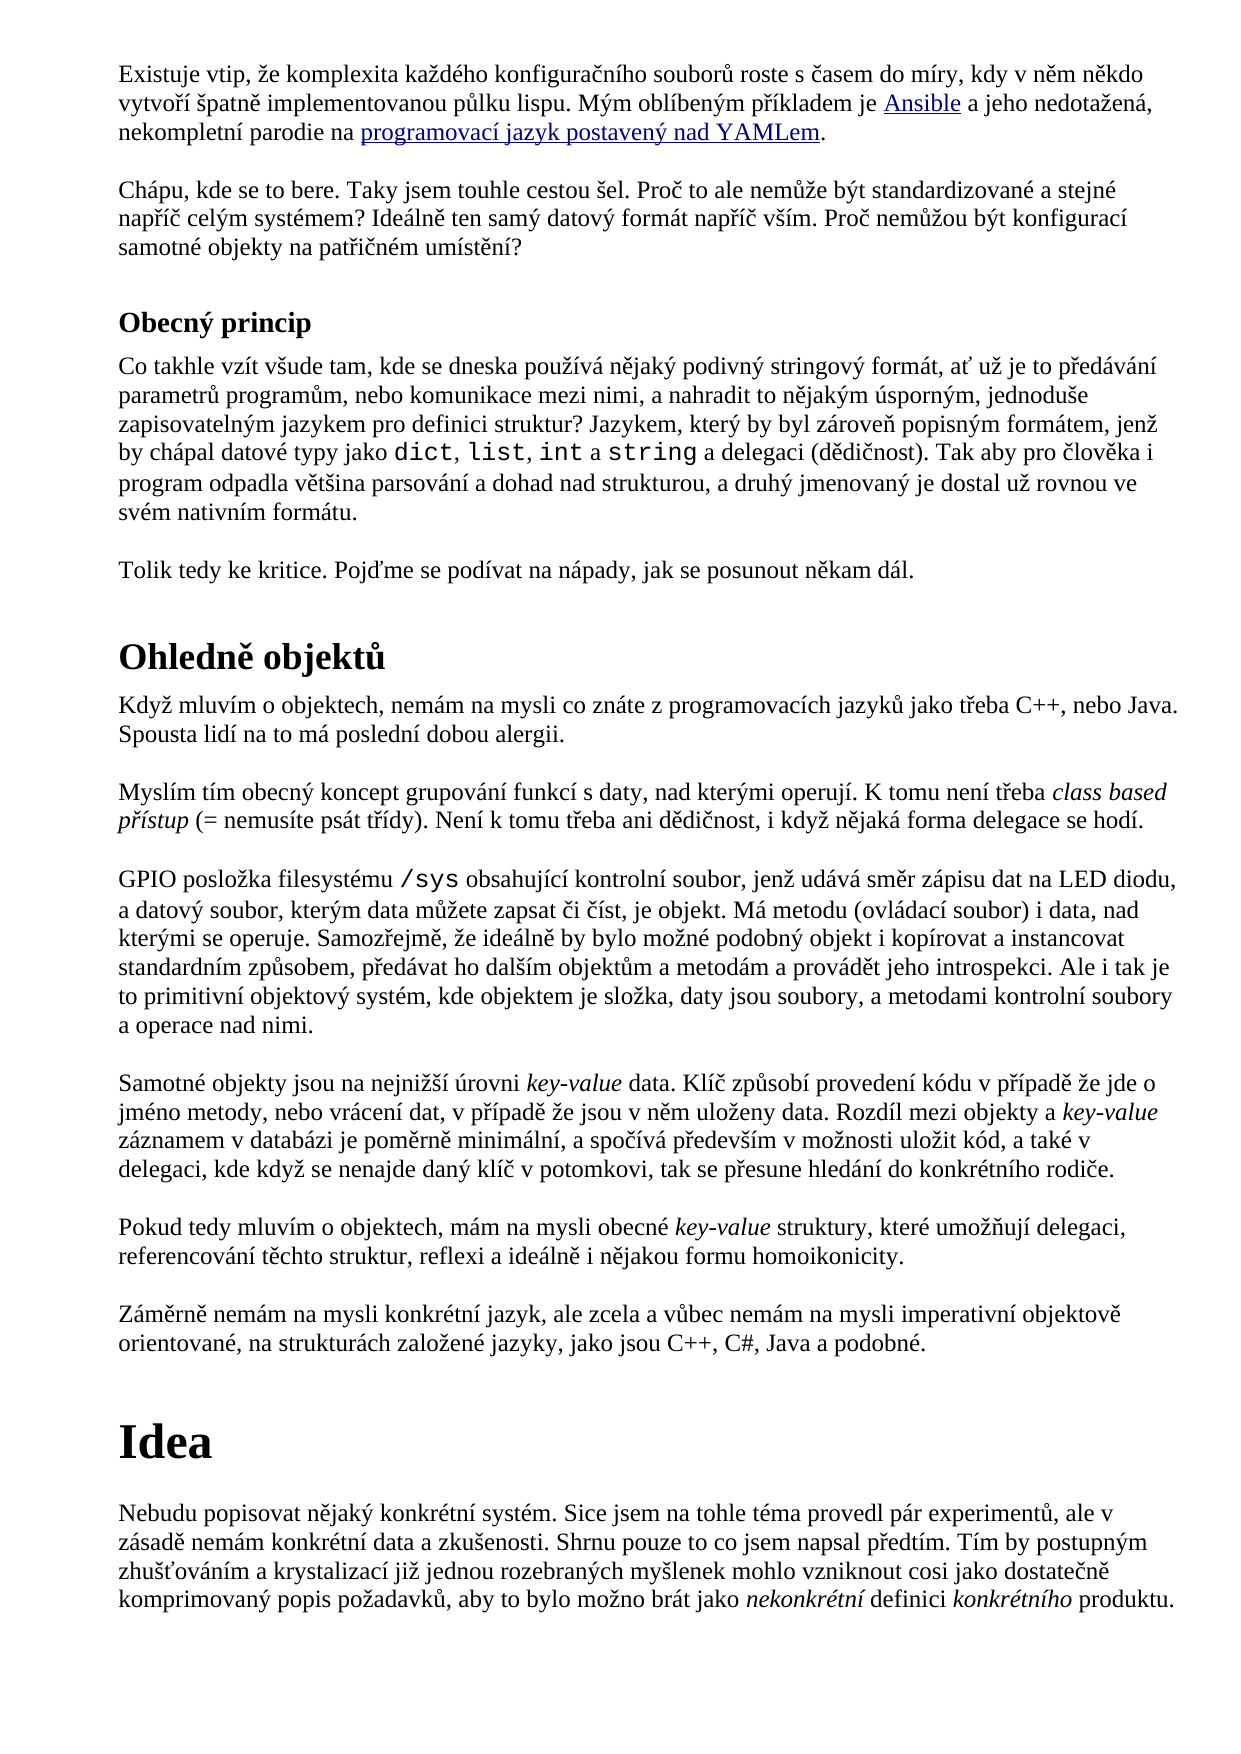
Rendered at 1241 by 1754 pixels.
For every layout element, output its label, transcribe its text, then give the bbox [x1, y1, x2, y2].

text Samotné objekty jsou na nejnižší úrovni key-value data. Klíč způsobí provedení kódu v případě že jde o jméno metody, nebo vrácení dat, v případě že jsou v něm uloženy data. Rozdíl mezi objekty a key-value záznamem v databázi je poměrně minimální, a spočívá především v možnosti uložit kód, a také v delegaci, kde když se nenajde daný klíč v potomkovi, tak se přesune hledání do konkrétního rodiče. [118, 1068, 1181, 1183]
text Co takhle vzít všude tam, kde se dneska používá nějaký podivný stringový formát, ať už je to předávání parametrů programům, nebo komunikace mezi nimi, a nahradit to nějakým úsporným, jednoduše zapisovatelným jazykem pro definici struktur? Jazykem, který by byl zároveň popisným formátem, jenž by chápal datové typy jako dict, list, int a string a delegaci (dědičnost). Tak aby pro člověka i program odpadla většina parsování a dohad nad strukturou, a druhý jmenovaný je dostal už rovnou ve svém nativním formátu. [118, 351, 1181, 526]
text Když mluvím o objektech, nemám na mysli co znáte z programovacích jazyků jako třeba C++, nebo Java. Spousta lidí na to má poslední dobou alergii. [118, 690, 1181, 747]
text Záměrně nemám na mysli konkrétní jazyk, ale zcela a vůbec nemám na mysli imperativní objektově orientované, na strukturách založené jazyky, jako jsou C++, C#, Java a podobné. [118, 1299, 1181, 1357]
text Pokud tedy mluvím o objektech, mám na mysli obecné key-value struktury, které umožňují delegaci, referencování těchto struktur, reflexi a ideálně i nějakou formu homoikonicity. [118, 1212, 1181, 1270]
text Chápu, kde se to bere. Taky jsem touhle cestou šel. Proč to ale nemůže být standardizované a stejné napříč celým systémem? Ideálně ten samý datový formát napříč vším. Proč nemůžou být konfigurací samotné objekty na patřičném umístění? [118, 175, 1181, 261]
text Nebudu popisovat nějaký konkrétní systém. Sice jsem na tohle téma provedl pár experimentů, ale v zásadě nemám konkrétní data a zkušenosti. Shrnu pouze to co jsem napsal předtím. Tím by postupným zhušťováním a krystalizací již jednou rozebraných myšlenek mohlo vzniknout cosi jako dostatečně komprimovaný popis požadavků, aby to bylo možno brát jako nekonkrétní definici konkrétního produktu. [118, 1498, 1181, 1613]
subtitle Idea [118, 1411, 1181, 1469]
text Myslím tím obecný koncept grupování funkcí s daty, nad kterými operují. K tomu není třeba class based přístup (= nemusíte psát třídy). Není k tomu třeba ani dědičnost, i když nějaká forma delegace se hodí. [118, 777, 1181, 834]
text Tolik tedy ke kritice. Pojďme se podívat na nápady, jak se posunout někam dál. [118, 555, 1181, 584]
text Existuje vtip, že komplexita každého konfiguračního souborů roste s časem do míry, kdy v něm někdo vytvoří špatně implementovanou půlku lispu. Mým oblíbeným příkladem je Ansible a jeho nedotažená, nekompletní parodie na programovací jazyk postavený nad YAMLem. [118, 59, 1181, 145]
subtitle Obecný princip [118, 305, 1181, 339]
text GPIO posložka filesystému /sys obsahující kontrolní soubor, jenž udává směr zápisu dat na LED diodu, a datový soubor, kterým data můžete zapsat či číst, je objekt. Má metodu (ovládací soubor) i data, nad kterými se operuje. Samozřejmě, že ideálně by bylo možné podobný objekt i kopírovat a instancovat standardním způsobem, předávat ho dalším objektům a metodám a provádět jeho introspekci. Ale i tak je to primitivní objektový systém, kde objektem je složka, daty jsou soubory, a metodami kontrolní soubory a operace nad nimi. [118, 864, 1181, 1038]
subtitle Ohledně objektů [118, 634, 1181, 677]
